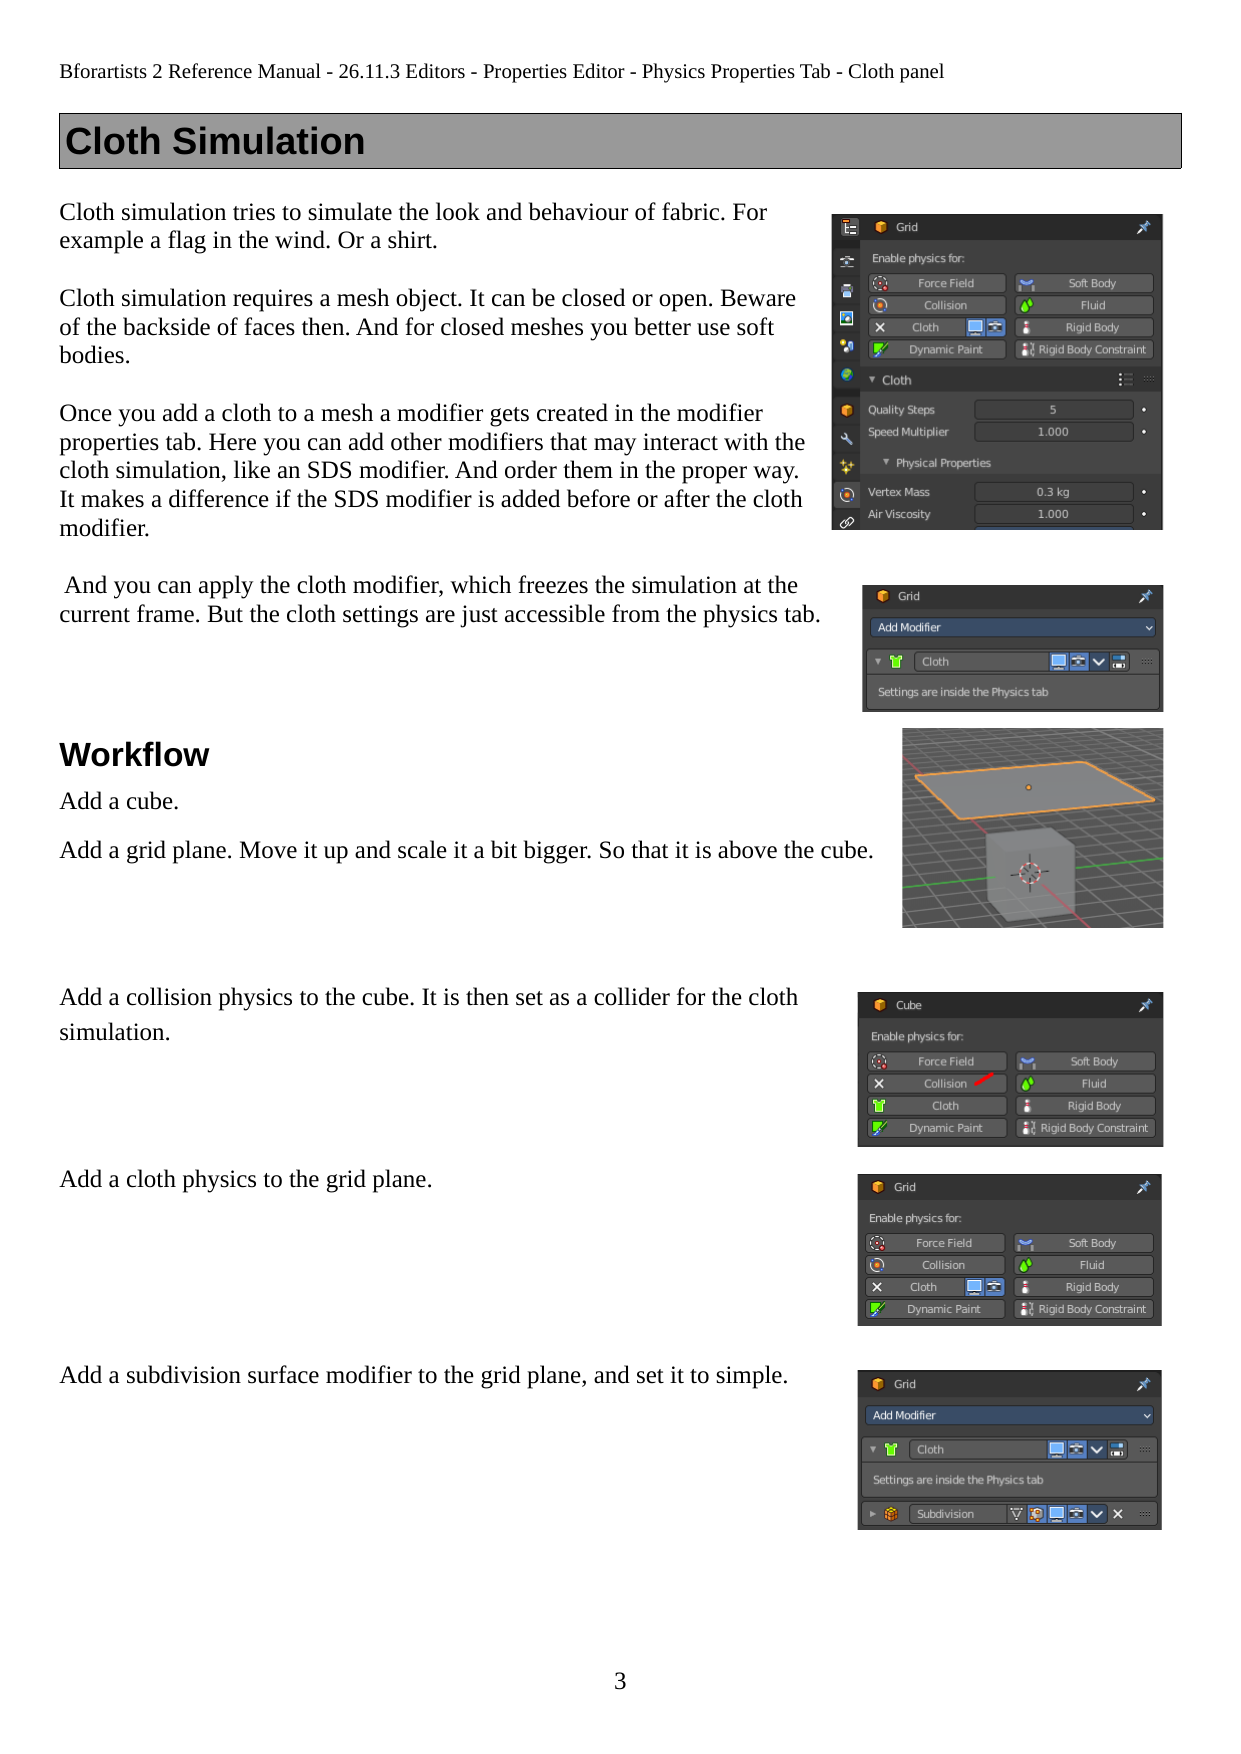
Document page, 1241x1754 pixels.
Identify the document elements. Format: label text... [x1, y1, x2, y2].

picture [902, 728, 1164, 928]
text Add a cloth physics to the grid plane. [59, 1164, 1181, 1193]
picture [831, 214, 1164, 530]
picture [857, 1174, 1162, 1326]
picture [857, 1370, 1162, 1530]
text Add a subdivision surface modifier to the grid plane, and set it to simple. [59, 1360, 1181, 1389]
subtitle Workflow [59, 735, 902, 774]
text And you can apply the cloth modifier, which freezes the simulation at the current frame. But the cloth settings are just accessible from the physics tab. [59, 570, 1181, 628]
text Once you add a cloth to a mesh a modifier gets created in the modifier properties tab. Here you can add other modifiers that may interact with the cloth simulation, like an SDS modifier. And order them in the proper way. It makes a difference if the SDS modifier is added before or after the cloth modifier. [59, 398, 1181, 542]
subtitle [1164, 735, 1181, 774]
picture [862, 585, 1164, 712]
text Cloth simulation tries to simulate the look and behaviour of fabric. For example a flag in the wind. Or a shirt. [59, 197, 1181, 254]
picture [857, 992, 1164, 1147]
text [1164, 786, 1181, 815]
text Cloth simulation requires a mesh object. It can be closed or open. Beware of the backside of faces then. And for closed meshes you better use soft bodies. [59, 283, 831, 369]
text Add a cube. [59, 786, 902, 815]
text Add a grid plane. Move it up and scale it a bit bigger. So that it is above the cube. [59, 835, 902, 864]
table_header Cloth Simulation [60, 114, 1181, 168]
text Add a collision physics to the cube. It is then set as a collider for the cloth simulation. [59, 982, 1181, 1046]
